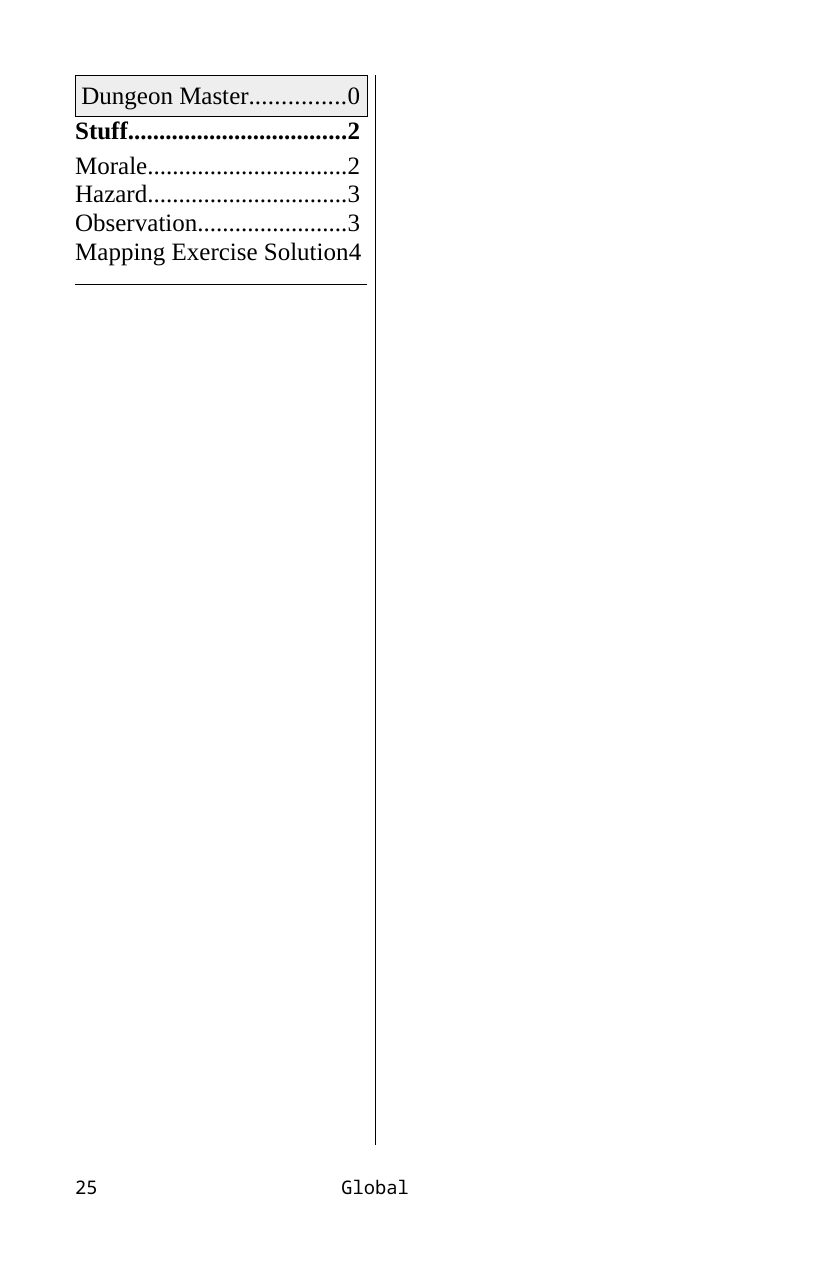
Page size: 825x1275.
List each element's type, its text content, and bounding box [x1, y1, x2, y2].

text Mapping Exercise Solution 4 [75, 237, 367, 284]
text Hazard 3 [75, 179, 367, 208]
text Observation 3 [75, 208, 367, 237]
text Stuff 2 [75, 117, 367, 145]
text Morale 2 [75, 151, 367, 179]
text Dungeon Master 0 [76, 76, 367, 116]
